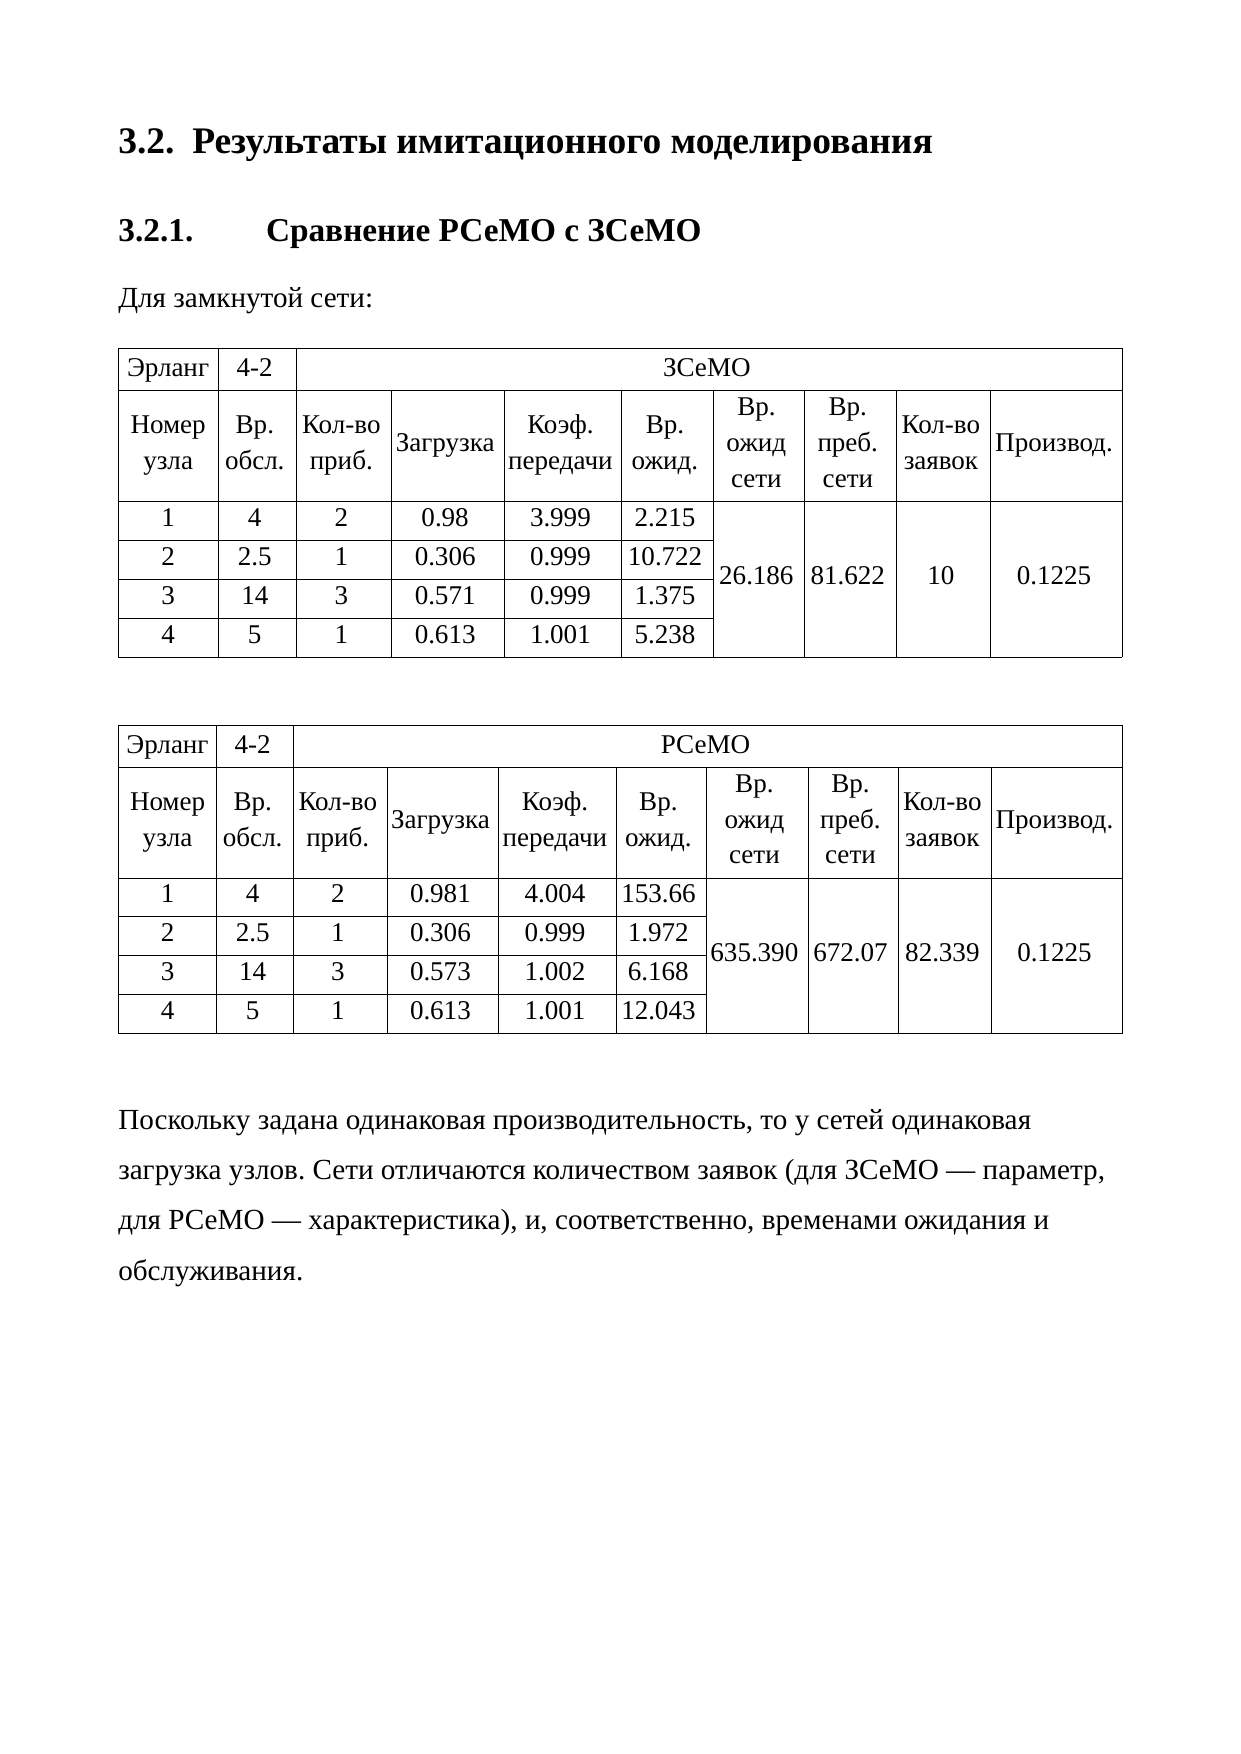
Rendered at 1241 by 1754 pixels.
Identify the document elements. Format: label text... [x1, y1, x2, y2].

table_cell 0.571 [392, 580, 504, 618]
table_cell 2 [119, 541, 218, 579]
table_header РСеМО [294, 726, 1122, 767]
table_cell Загрузка [388, 768, 498, 877]
table_cell 1 [119, 502, 218, 540]
table_cell 4 [119, 995, 216, 1033]
table_cell Вр. обсл. [219, 391, 296, 501]
table_cell 2.5 [219, 541, 296, 579]
table_cell 0.98 [392, 502, 504, 540]
table_cell 5 [219, 619, 296, 657]
subtitle Результаты имитационного моделирования [118, 118, 1122, 161]
table_cell 0.613 [388, 995, 498, 1033]
table_header 4-2 [219, 349, 296, 390]
table_cell Вр. ожид. [622, 391, 713, 501]
table_cell 1 [297, 541, 391, 579]
table_cell 635.390 [707, 879, 808, 1033]
table_cell 4 [217, 879, 293, 916]
table_cell 26.186 [714, 502, 804, 657]
table_cell 0.999 [505, 580, 621, 618]
table_cell 12.043 [617, 995, 706, 1033]
table_cell 3.999 [505, 502, 621, 540]
table_cell 3 [297, 580, 391, 618]
table_cell Производ. [991, 391, 1122, 501]
table_cell Вр. преб. сети [809, 768, 898, 877]
table_cell Кол-во приб. [297, 391, 391, 501]
table_cell 1.972 [617, 917, 706, 955]
table_cell 2.215 [622, 502, 713, 540]
table_cell 0.999 [505, 541, 621, 579]
table_cell 5.238 [622, 619, 713, 657]
table_cell Вр. ожид. [617, 768, 706, 877]
table_cell 0.306 [388, 917, 498, 955]
table_cell 14 [219, 580, 296, 618]
table_header 4-2 [217, 726, 293, 767]
table_header Эрланг [119, 726, 216, 767]
table_cell 1.001 [505, 619, 621, 657]
table_cell 3 [119, 580, 218, 618]
table_header ЗСеМО [297, 349, 1122, 390]
table_cell 4.004 [499, 879, 616, 916]
table_cell 5 [217, 995, 293, 1033]
table_cell 0.981 [388, 879, 498, 916]
table_cell Производ. [992, 768, 1122, 877]
table_cell 1.001 [499, 995, 616, 1033]
table_cell Коэф. передачи [505, 391, 621, 501]
table_cell 82.339 [899, 879, 991, 1033]
table_cell 2 [294, 879, 387, 916]
table_cell 0.613 [392, 619, 504, 657]
table_cell 1 [294, 917, 387, 955]
table_cell 2.5 [217, 917, 293, 955]
table_cell 0.306 [392, 541, 504, 579]
table_cell 0.573 [388, 956, 498, 994]
table_cell 0.1225 [992, 879, 1122, 1033]
table_cell 153.66 [617, 879, 706, 916]
table_cell 6.168 [617, 956, 706, 994]
table_cell 2 [119, 917, 216, 955]
table_cell Загрузка [392, 391, 504, 501]
table_cell 1 [297, 619, 391, 657]
table_cell Вр. преб. сети [805, 391, 896, 501]
table_cell Номер узла [119, 768, 216, 877]
table_cell 1 [119, 879, 216, 916]
table_cell 4 [219, 502, 296, 540]
table_cell 3 [294, 956, 387, 994]
table_cell 10 [897, 502, 990, 657]
table_cell Кол-во заявок [899, 768, 991, 877]
table_cell Кол-во заявок [897, 391, 990, 501]
table_cell 2 [297, 502, 391, 540]
subtitle Сравнение РСеМО с ЗСеМО [118, 210, 1122, 248]
table_cell Номер узла [119, 391, 218, 501]
table_cell 10.722 [622, 541, 713, 579]
table_cell Коэф. передачи [499, 768, 616, 877]
table_cell 14 [217, 956, 293, 994]
table_cell 1 [294, 995, 387, 1033]
table_header Эрланг [119, 349, 218, 390]
table_cell 4 [119, 619, 218, 657]
table_cell 0.999 [499, 917, 616, 955]
table_cell 81.622 [805, 502, 896, 657]
table_cell 3 [119, 956, 216, 994]
table_cell Вр. ожид сети [707, 768, 808, 877]
table_cell 0.1225 [991, 502, 1122, 657]
text Поскольку задана одинаковая производительность, то у сетей одинаковая загрузка узлов. Сети отличаются количеством заявок (для ЗСеМО — параметр, для РСеМО — характеристика), и, соответственно, временами ожидания и обслуживания. [118, 1102, 1122, 1286]
table_cell Кол-во приб. [294, 768, 387, 877]
text Для замкнутой сети: [118, 280, 1122, 313]
table_cell Вр. обсл. [217, 768, 293, 877]
table_cell Вр. ожид сети [714, 391, 804, 501]
table_cell 672.07 [809, 879, 898, 1033]
table_cell 1.002 [499, 956, 616, 994]
table_cell 1.375 [622, 580, 713, 618]
